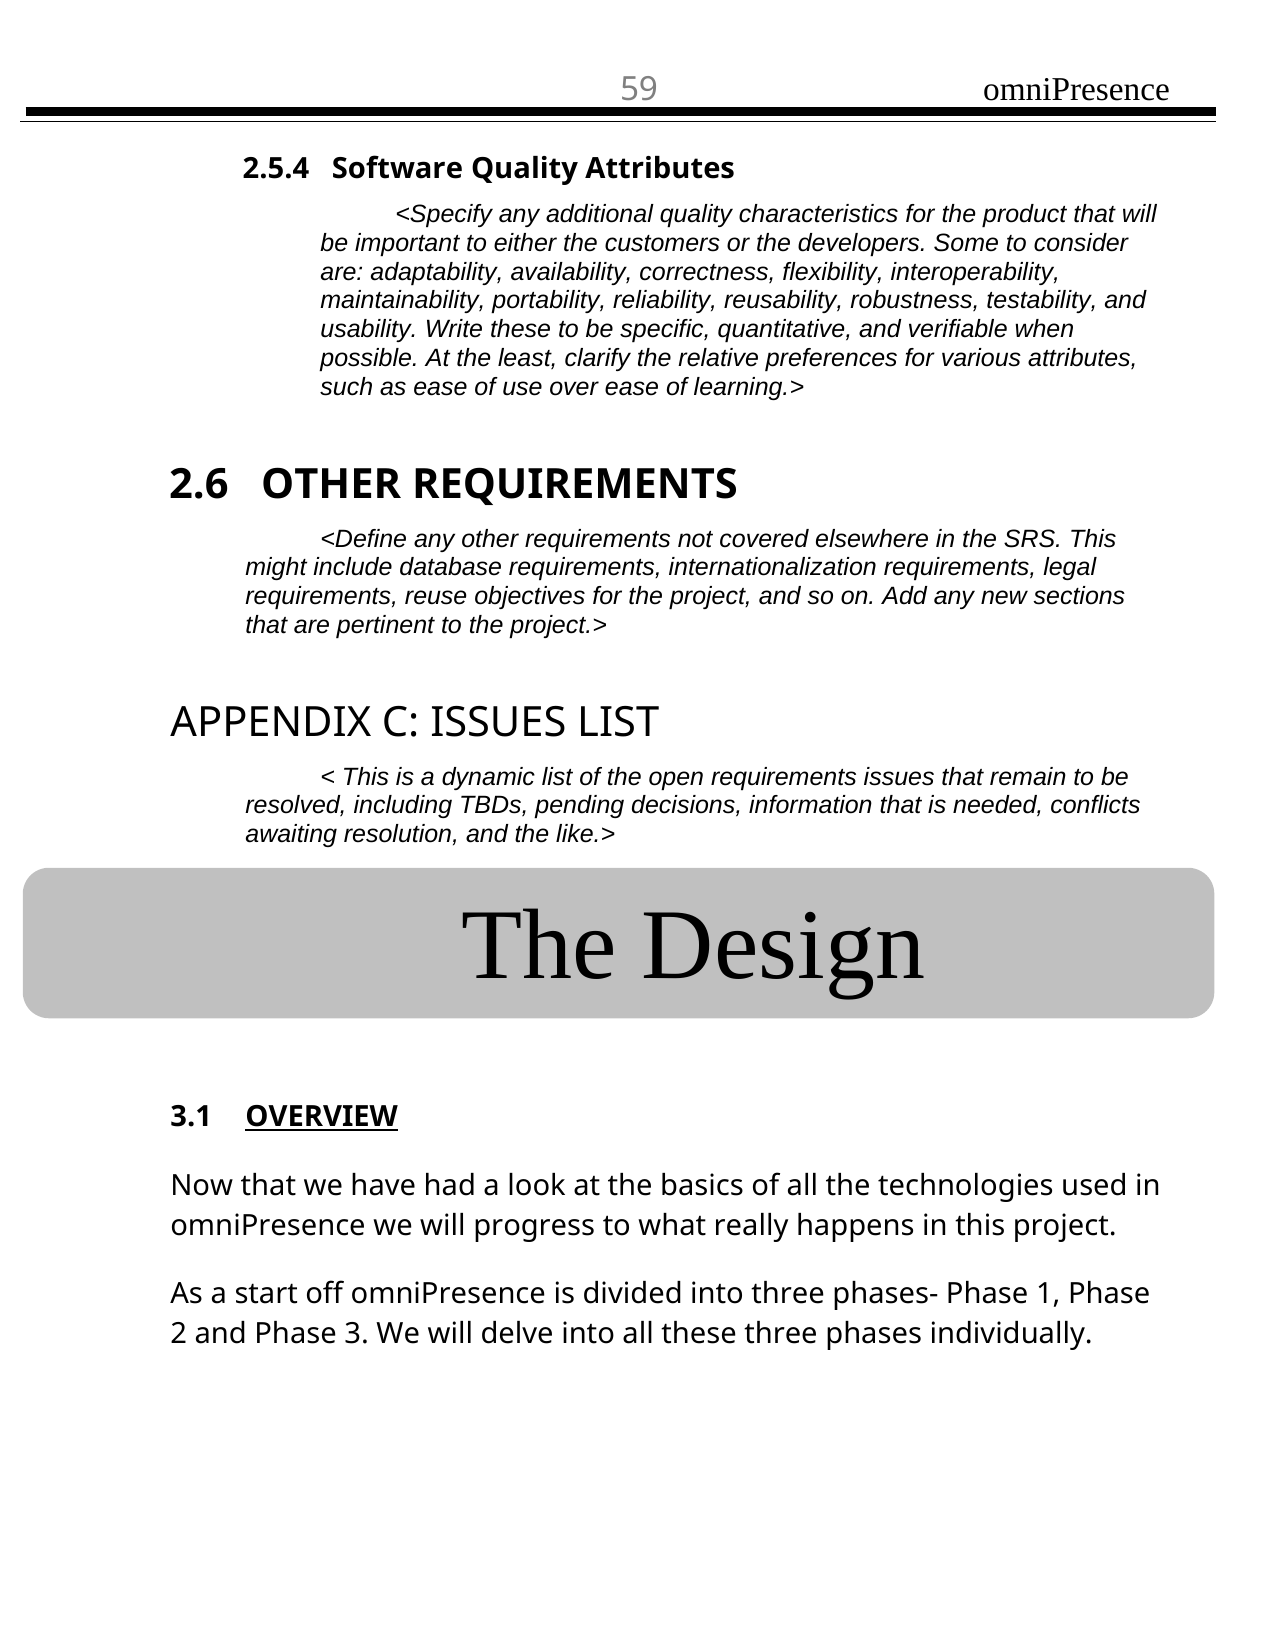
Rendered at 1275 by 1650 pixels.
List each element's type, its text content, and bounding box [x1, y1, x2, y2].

text <Define any other requirements not covered elsewhere in the SRS. This might include database requirements, internationalization requirements, legal requirements, reuse objectives for the project, and so on. Add any new sections that are pertinent to the project.> [245, 523, 1170, 638]
list 2.5.4 Software Quality Attributes [213, 147, 1170, 187]
text <Specify any additional quality characteristics for the product that will be important to either the customers or the developers. Some to consider are: adaptability, availability, correctness, flexibility, interoperability, maintainability, portability, reliability, reusability, robustness, testability, and usability. Write these to be specific, quantitative, and verifiable when possible. At the least, clarify the relative preferences for various attributes, such as ease of use over ease of learning.> [320, 199, 1170, 401]
text As a start off omniPresence is divided into three phases- Phase 1, Phase 2 and Phase 3. We will delve into all these three phases individually. [170, 1273, 1170, 1352]
list 2.6 OTHER REQUIREMENTS [139, 454, 1170, 511]
text APPENDIX C: ISSUES LIST [170, 692, 1170, 749]
text Now that we have had a look at the basics of all the technologies used in omniPresence we will progress to what really happens in this project. [170, 1164, 1170, 1243]
list OVERVIEW [170, 1095, 1170, 1135]
text < This is a dynamic list of the open requirements issues that remain to be resolved, including TBDs, pending decisions, information that is needed, conflicts awaiting resolution, and the like.> [245, 762, 1170, 848]
